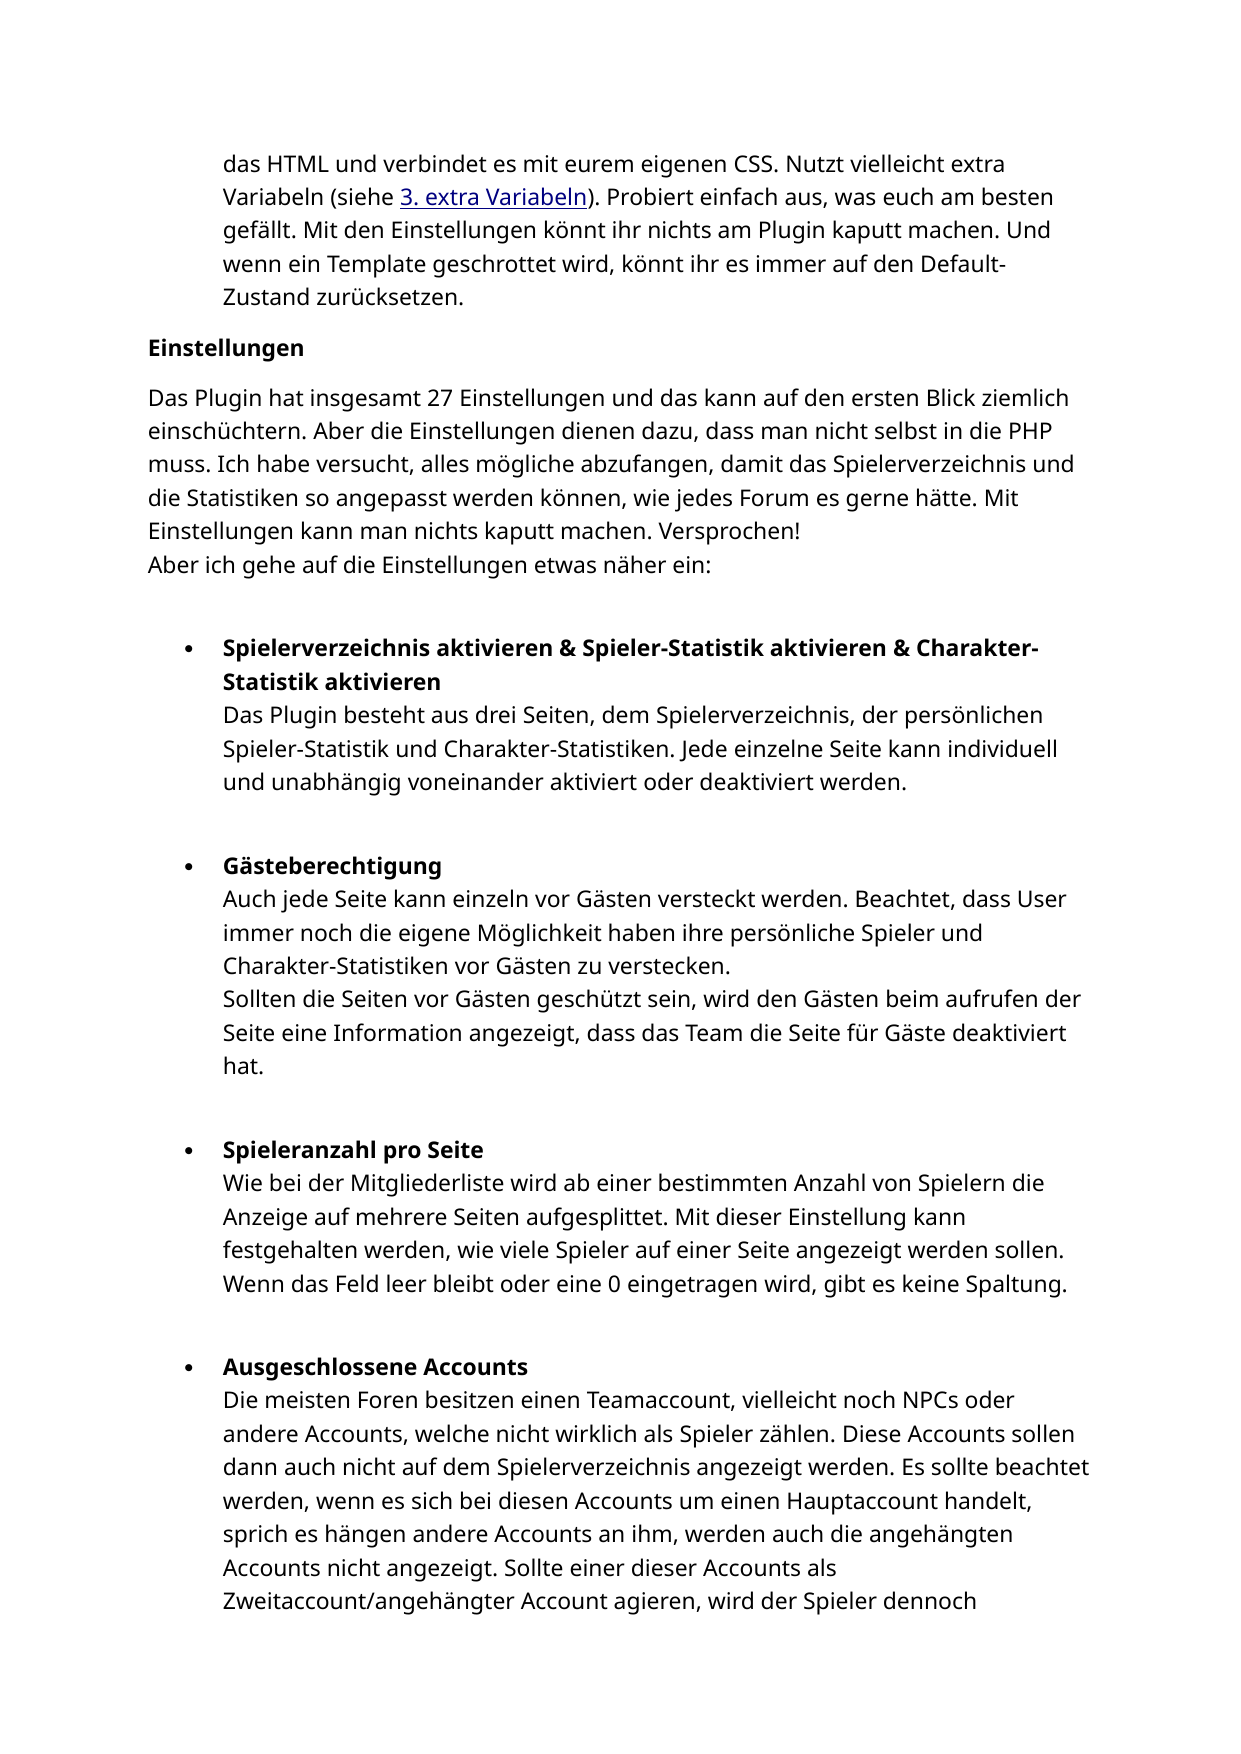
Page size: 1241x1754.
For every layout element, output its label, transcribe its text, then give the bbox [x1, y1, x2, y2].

list Spieleranzahl pro Seite Wie bei der Mitgliederliste wird ab einer bestimmten Anzahl von Spielern die Anzeige auf mehrere Seiten aufgesplittet. Mit dieser Einstellung kann festgehalten werden, wie viele Spieler auf einer Seite angezeigt werden sollen. Wenn das Feld leer bleibt oder eine 0 eingetragen wird, gibt es keine Spaltung. [185, 1134, 1093, 1332]
list Spielerverzeichnis aktivieren & Spieler-Statistik aktivieren & Charakter-Statistik aktivieren Das Plugin besteht aus drei Seiten, dem Spielerverzeichnis, der persönlichen Spieler-Statistik und Charakter-Statistiken. Jede einzelne Seite kann individuell und unabhängig voneinander aktiviert oder deaktiviert werden. [185, 632, 1093, 831]
list das HTML und verbindet es mit eurem eigenen CSS. Nutzt vielleicht extra Variabeln (siehe 3. extra Variabeln). Probiert einfach aus, was euch am besten gefällt. Mit den Einstellungen könnt ihr nichts am Plugin kaputt machen. Und wenn ein Template geschrottet wird, könnt ihr es immer auf den Default-Zustand zurücksetzen. [185, 148, 1093, 313]
list Ausgeschlossene Accounts Die meisten Foren besitzen einen Teamaccount, vielleicht noch NPCs oder andere Accounts, welche nicht wirklich als Spieler zählen. Diese Accounts sollen dann auch nicht auf dem Spielerverzeichnis angezeigt werden. Es sollte beachtet werden, wenn es sich bei diesen Accounts um einen Hauptaccount handelt, sprich es hängen andere Accounts an ihm, werden auch die angehängten Accounts nicht angezeigt. Sollte einer dieser Accounts als Zweitaccount/angehängter Account agieren, wird der Spieler dennoch [185, 1351, 1093, 1616]
text Das Plugin hat insgesamt 27 Einstellungen und das kann auf den ersten Blick ziemlich einschüchtern. Aber die Einstellungen dienen dazu, dass man nicht selbst in die PHP muss. Ich habe versucht, alles mögliche abzufangen, damit das Spielerverzeichnis und die Statistiken so angepasst werden können, wie jedes Forum es gerne hätte. Mit Einstellungen kann man nichts kaputt machen. Versprochen! Aber ich gehe auf die Einstellungen etwas näher ein: [148, 382, 1093, 613]
list Gästeberechtigung Auch jede Seite kann einzeln vor Gästen versteckt werden. Beachtet, dass User immer noch die eigene Möglichkeit haben ihre persönliche Spieler und Charakter-Statistiken vor Gästen zu verstecken. Sollten die Seiten vor Gästen geschützt sein, wird den Gästen beim aufrufen der Seite eine Information angezeigt, dass das Team die Seite für Gäste deaktiviert hat. [185, 849, 1093, 1115]
text Einstellungen [148, 331, 1093, 363]
